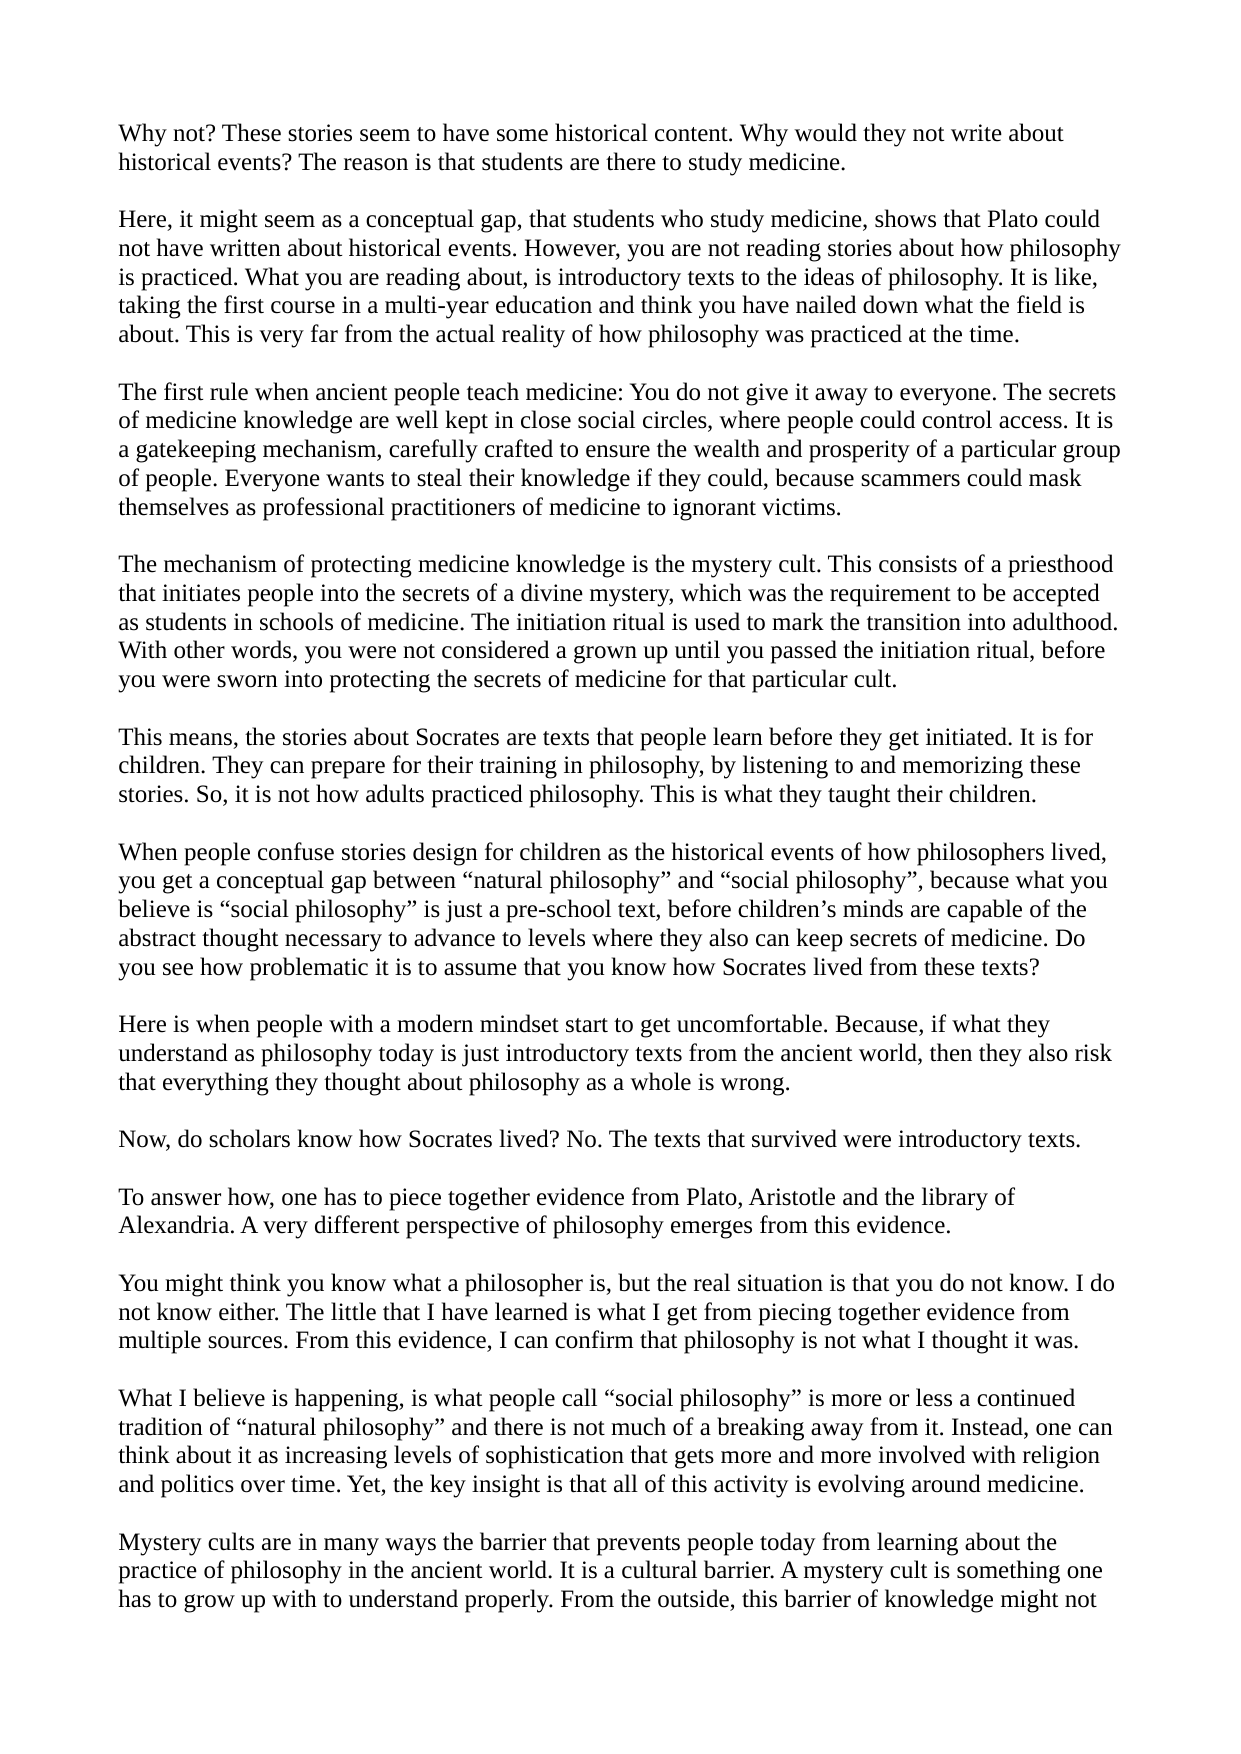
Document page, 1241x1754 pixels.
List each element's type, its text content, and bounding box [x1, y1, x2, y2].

text Why not? These stories seem to have some historical content. Why would they not write about historical events? The reason is that students are there to study medicine. [118, 118, 1122, 176]
text When people confuse stories design for children as the historical events of how philosophers lived, you get a conceptual gap between “natural philosophy” and “social philosophy”, because what you believe is “social philosophy” is just a pre-school text, before children’s minds are capable of the abstract thought necessary to advance to levels where they also can keep secrets of medicine. Do you see how problematic it is to assume that you know how Socrates lived from these texts? [118, 837, 1122, 981]
text Here, it might seem as a conceptual gap, that students who study medicine, shows that Plato could not have written about historical events. However, you are not reading stories about how philosophy is practiced. What you are reading about, is introductory texts to the ideas of philosophy. It is like, taking the first course in a multi-year education and think you have nailed down what the field is about. This is very far from the actual reality of how philosophy was practiced at the time. [118, 204, 1122, 348]
text Here is when people with a modern mindset start to get uncomfortable. Because, if what they understand as philosophy today is just introductory texts from the ancient world, then they also risk that everything they thought about philosophy as a whole is wrong. [118, 1009, 1122, 1096]
text To answer how, one has to piece together evidence from Plato, Aristotle and the library of Alexandria. A very different perspective of philosophy emerges from this evidence. [118, 1182, 1122, 1239]
text The mechanism of protecting medicine knowledge is the mystery cult. This consists of a priesthood that initiates people into the secrets of a divine mystery, which was the requirement to be accepted as students in schools of medicine. The initiation ritual is used to mark the transition into adulthood. With other words, you were not considered a grown up until you passed the initiation ritual, before you were sworn into protecting the secrets of medicine for that particular cult. [118, 549, 1122, 693]
text You might think you know what a philosopher is, but the real situation is that you do not know. I do not know either. The little that I have learned is what I get from piecing together evidence from multiple sources. From this evidence, I can confirm that philosophy is not what I thought it was. [118, 1268, 1122, 1354]
text Mystery cults are in many ways the barrier that prevents people today from learning about the practice of philosophy in the ancient world. It is a cultural barrier. A mystery cult is something one has to grow up with to understand properly. From the outside, this barrier of knowledge might not [118, 1527, 1122, 1613]
text Now, do scholars know how Socrates lived? No. The texts that survived were introductory texts. [118, 1124, 1122, 1153]
text The first rule when ancient people teach medicine: You do not give it away to everyone. The secrets of medicine knowledge are well kept in close social circles, where people could control access. It is a gatekeeping mechanism, carefully crafted to ensure the wealth and prosperity of a particular group of people. Everyone wants to steal their knowledge if they could, because scammers could mask themselves as professional practitioners of medicine to ignorant victims. [118, 377, 1122, 521]
text This means, the stories about Socrates are texts that people learn before they get initiated. It is for children. They can prepare for their training in philosophy, by listening to and memorizing these stories. So, it is not how adults practiced philosophy. This is what they taught their children. [118, 722, 1122, 808]
text What I believe is happening, is what people call “social philosophy” is more or less a continued tradition of “natural philosophy” and there is not much of a breaking away from it. Instead, one can think about it as increasing levels of sophistication that gets more and more involved with religion and politics over time. Yet, the key insight is that all of this activity is evolving around medicine. [118, 1383, 1122, 1498]
